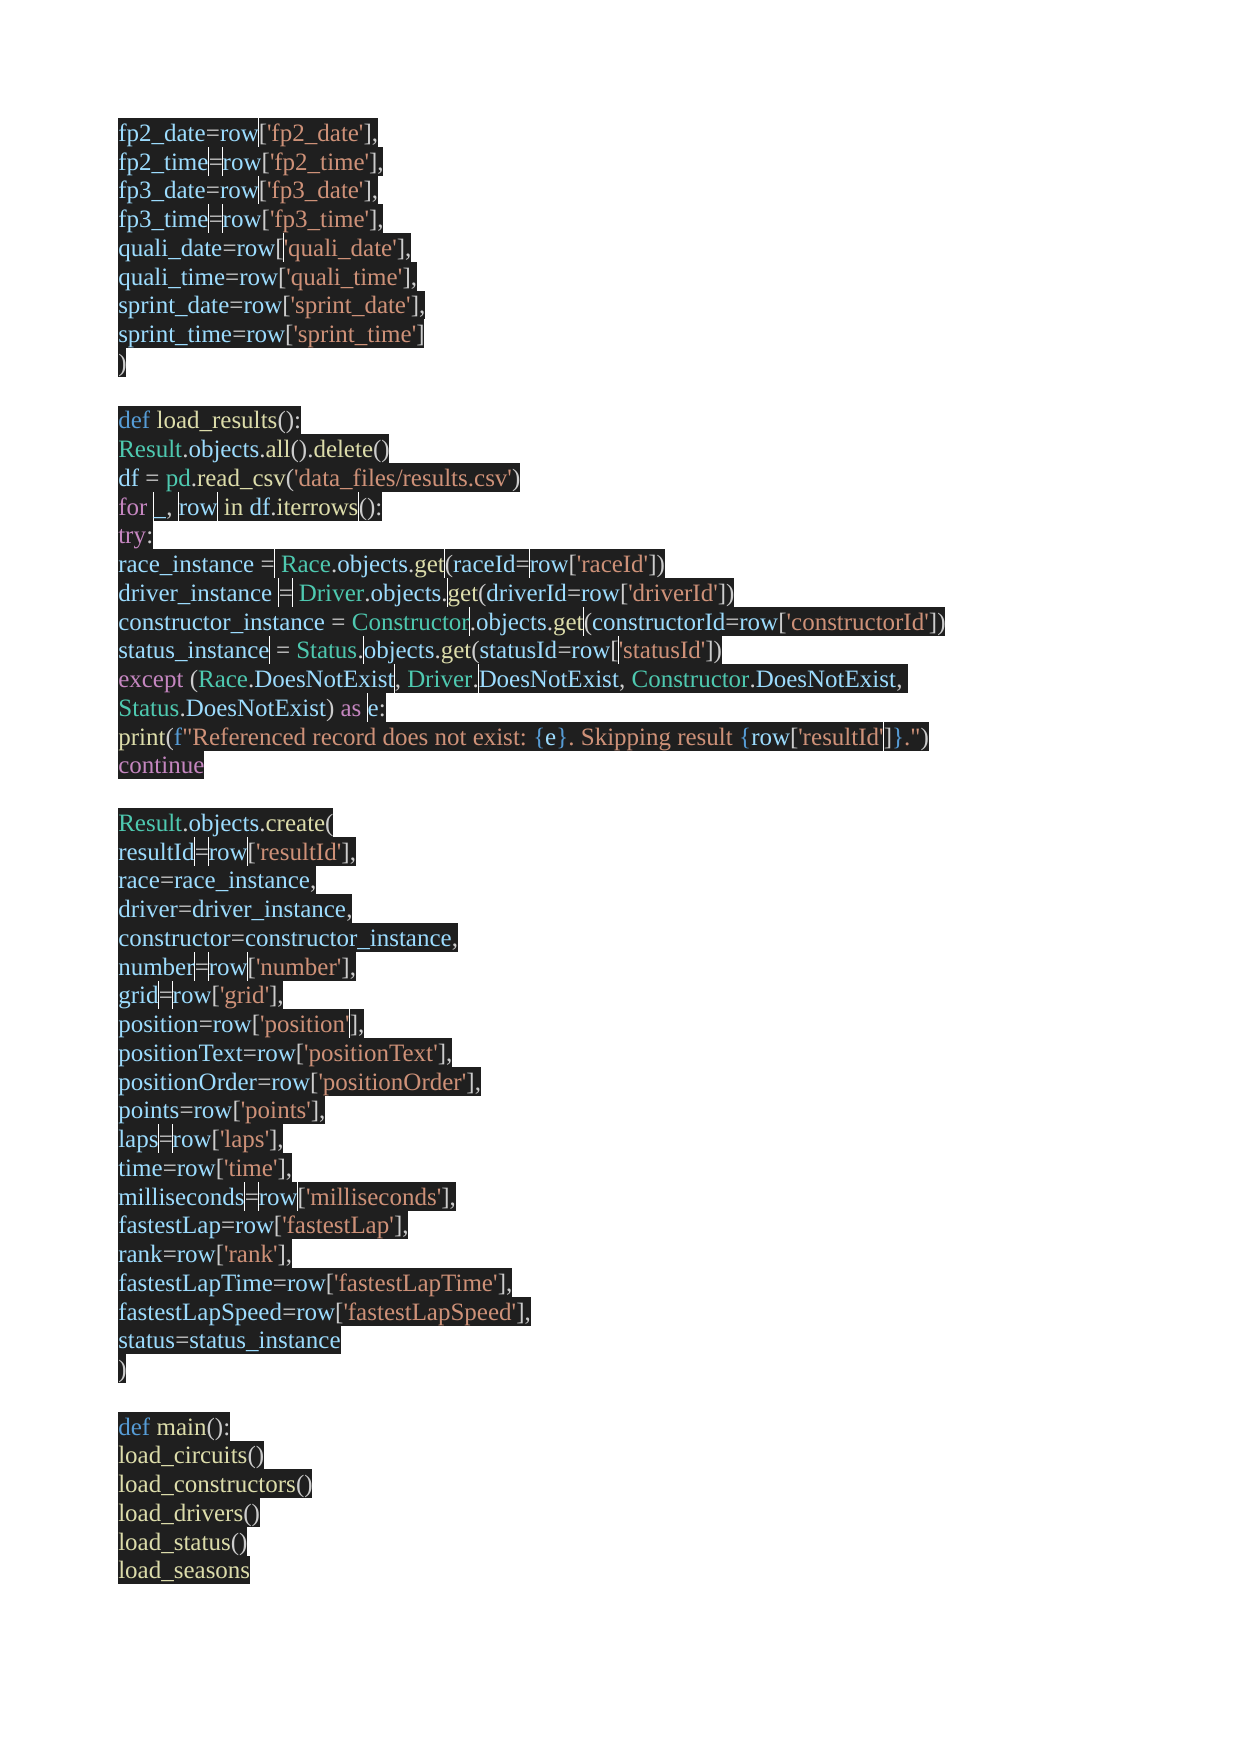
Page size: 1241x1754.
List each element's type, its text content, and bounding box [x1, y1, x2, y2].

text race=race_instance, [118, 866, 1122, 894]
text except (Race.DoesNotExist, Driver.DoesNotExist, Constructor.DoesNotExist, Status.DoesNotExist) as e: [118, 664, 1122, 722]
text fp2_date=row['fp2_date'], [118, 118, 1122, 147]
text try: [118, 521, 1122, 549]
text fp2_time=row['fp2_time'], [118, 147, 1122, 176]
text positionOrder=row['positionOrder'], [118, 1067, 1122, 1096]
text number=row['number'], [118, 952, 1122, 981]
text ) [118, 348, 1122, 377]
text df = pd.read_csv('data_files/results.csv') [118, 463, 1122, 492]
text fastestLap=row['fastestLap'], [118, 1211, 1122, 1239]
text laps=row['laps'], [118, 1124, 1122, 1153]
text def load_results(): [118, 406, 1122, 434]
text status=status_instance [118, 1326, 1122, 1354]
text position=row['position'], [118, 1009, 1122, 1038]
text quali_date=row['quali_date'], [118, 233, 1122, 262]
text load_circuits() [118, 1441, 1122, 1469]
text load_drivers() [118, 1498, 1122, 1527]
text load_seasons [118, 1556, 1122, 1584]
text Result.objects.create( [118, 808, 1122, 837]
text time=row['time'], [118, 1153, 1122, 1182]
text for _, row in df.iterrows(): [118, 492, 1122, 521]
text constructor=constructor_instance, [118, 923, 1122, 952]
text rank=row['rank'], [118, 1239, 1122, 1268]
text load_constructors() [118, 1469, 1122, 1498]
text points=row['points'], [118, 1096, 1122, 1124]
text fp3_date=row['fp3_date'], [118, 176, 1122, 204]
text race_instance = Race.objects.get(raceId=row['raceId']) [118, 549, 1122, 578]
text grid=row['grid'], [118, 981, 1122, 1009]
text print(f"Referenced record does not exist: {e}. Skipping result {row['resultId']}.") [118, 722, 1122, 751]
text ) [118, 1354, 1122, 1383]
text fp3_time=row['fp3_time'], [118, 204, 1122, 233]
text driver_instance = Driver.objects.get(driverId=row['driverId']) [118, 578, 1122, 607]
text Result.objects.all().delete() [118, 434, 1122, 463]
text positionText=row['positionText'], [118, 1038, 1122, 1067]
text driver=driver_instance, [118, 894, 1122, 923]
text sprint_date=row['sprint_date'], [118, 291, 1122, 319]
text resultId=row['resultId'], [118, 837, 1122, 866]
text status_instance = Status.objects.get(statusId=row['statusId']) [118, 636, 1122, 664]
text quali_time=row['quali_time'], [118, 262, 1122, 291]
text def main(): [118, 1412, 1122, 1441]
text fastestLapTime=row['fastestLapTime'], [118, 1268, 1122, 1297]
text continue [118, 751, 1122, 779]
text load_status() [118, 1527, 1122, 1556]
text milliseconds=row['milliseconds'], [118, 1182, 1122, 1211]
text fastestLapSpeed=row['fastestLapSpeed'], [118, 1297, 1122, 1326]
text sprint_time=row['sprint_time'] [118, 319, 1122, 348]
text constructor_instance = Constructor.objects.get(constructorId=row['constructorId']) [118, 607, 1122, 636]
